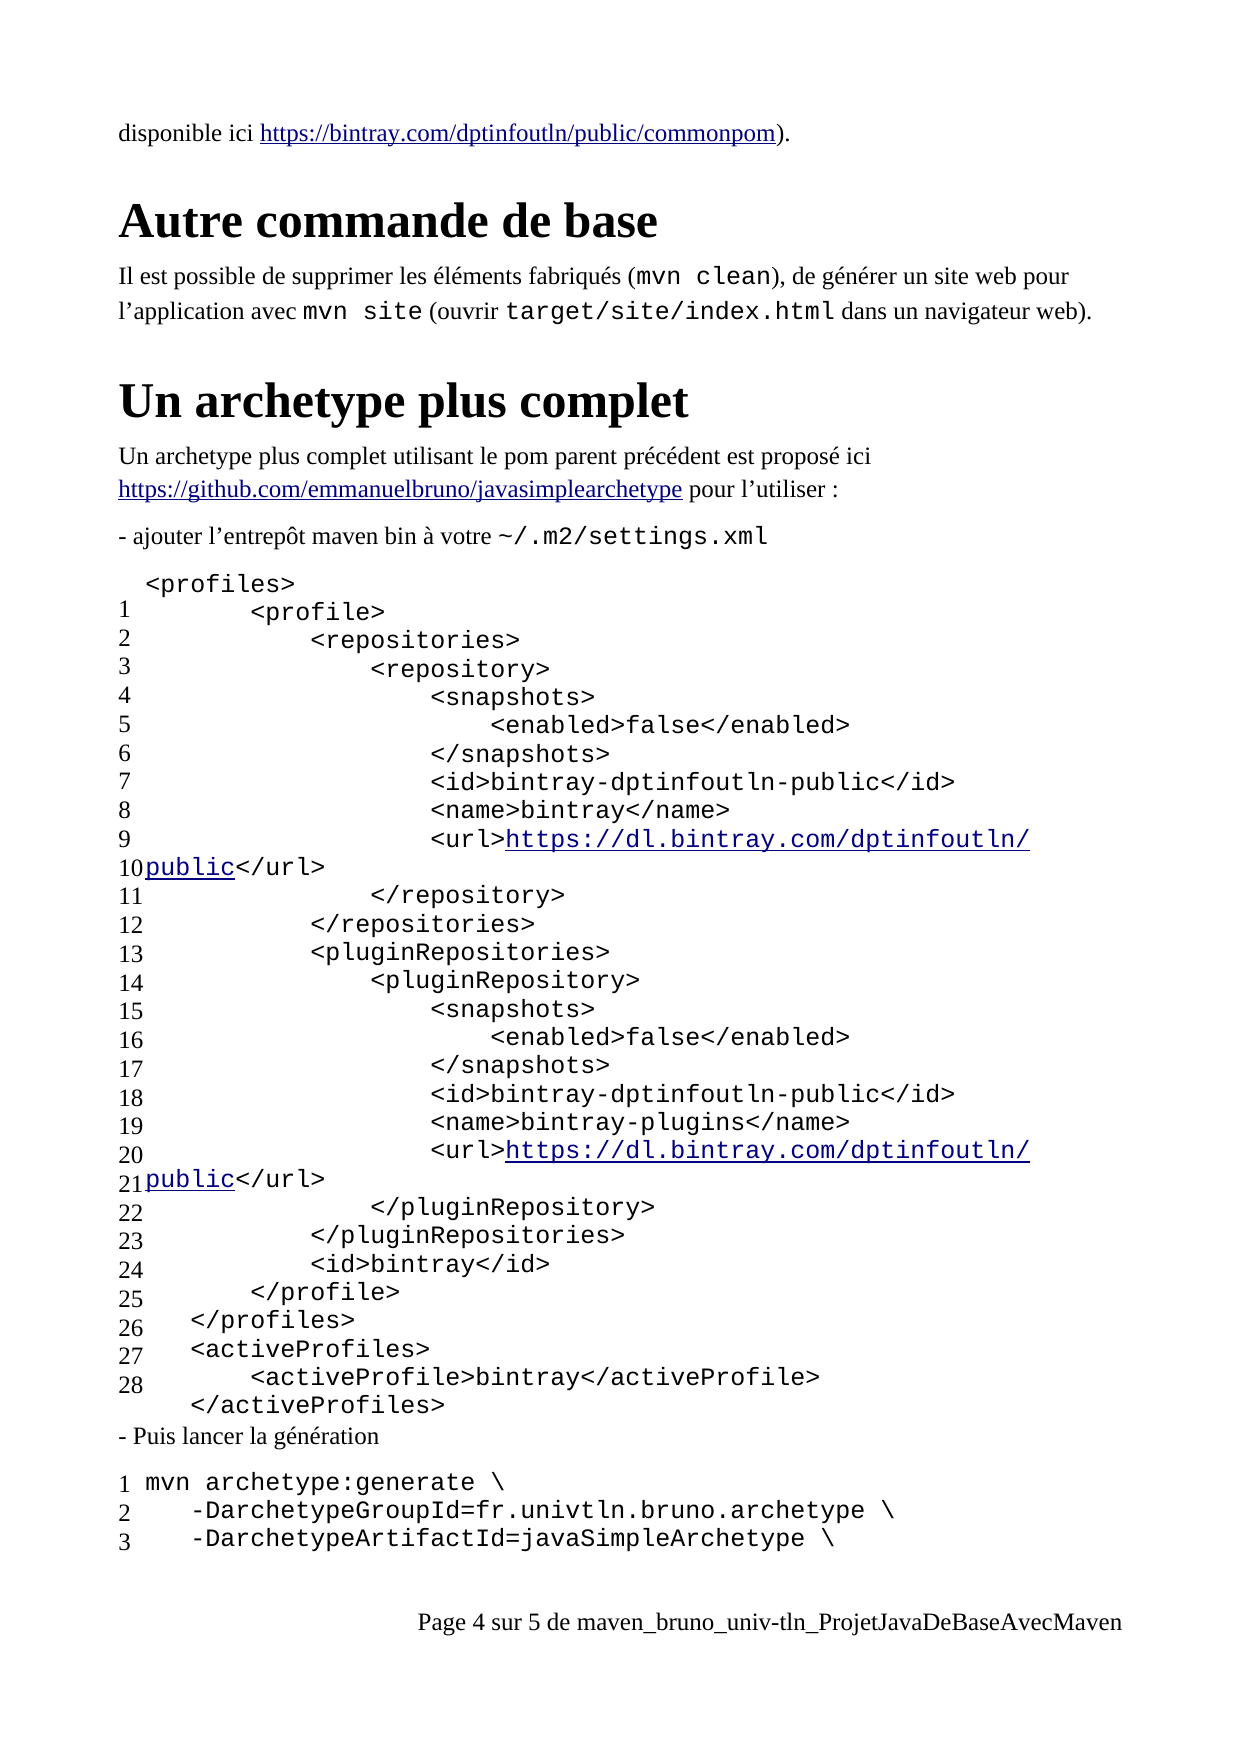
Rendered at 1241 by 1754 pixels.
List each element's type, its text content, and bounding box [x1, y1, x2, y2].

subtitle Un archetype plus complet [118, 371, 1122, 428]
table_header 1 2 3 [118, 1469, 145, 1555]
text Un archetype plus complet utilisant le pom parent précédent est proposé ici https://github.com/emmanuelbruno/javasimplearchetype pour l’utiliser : [118, 441, 1122, 503]
subtitle Autre commande de base [118, 191, 1122, 248]
table_header 1 2 3 4 5 6 7 8 9 10 11 12 13 14 15 16 17 18 19 20 21 22 23 24 25 26 27 28 [118, 571, 145, 1421]
text Il est possible de supprimer les éléments fabriqués (mvn clean), de générer un site web pour l’application avec mvn site (ouvrir target/site/index.html dans un navigateur web). [118, 261, 1122, 327]
table_header mvn archetype:generate \ -DarchetypeGroupId=fr.univtln.bruno.archetype \ -DarchetypeArtifactId=javaSimpleArchetype \ [145, 1469, 903, 1555]
text - ajouter l’entrepôt maven bin à votre ~/.m2/settings.xml [118, 521, 1122, 552]
text - Puis lancer la génération [118, 1421, 1122, 1450]
text disponible ici https://bintray.com/dptinfoutln/public/commonpom). [118, 118, 1122, 147]
table_header <profiles> <profile> <repositories> <repository> <snapshots> <enabled>false</enabled> </snapshots> <id>bintray-dptinfoutln-public</id> <name>bintray</name> <url>https://dl.bintray.com/dptinfoutln/public</url> </repository> </repositories> <pluginRepositories> <pluginRepository> <snapshots> <enabled>false</enabled> </snapshots> <id>bintray-dptinfoutln-public</id> <name>bintray-plugins</name> <url>https://dl.bintray.com/dptinfoutln/public</url> </pluginRepository> </pluginRepositories> <id>bintray</id> </profile> </profiles> <activeProfiles> <activeProfile>bintray</activeProfile> </activeProfiles> [145, 571, 1122, 1421]
